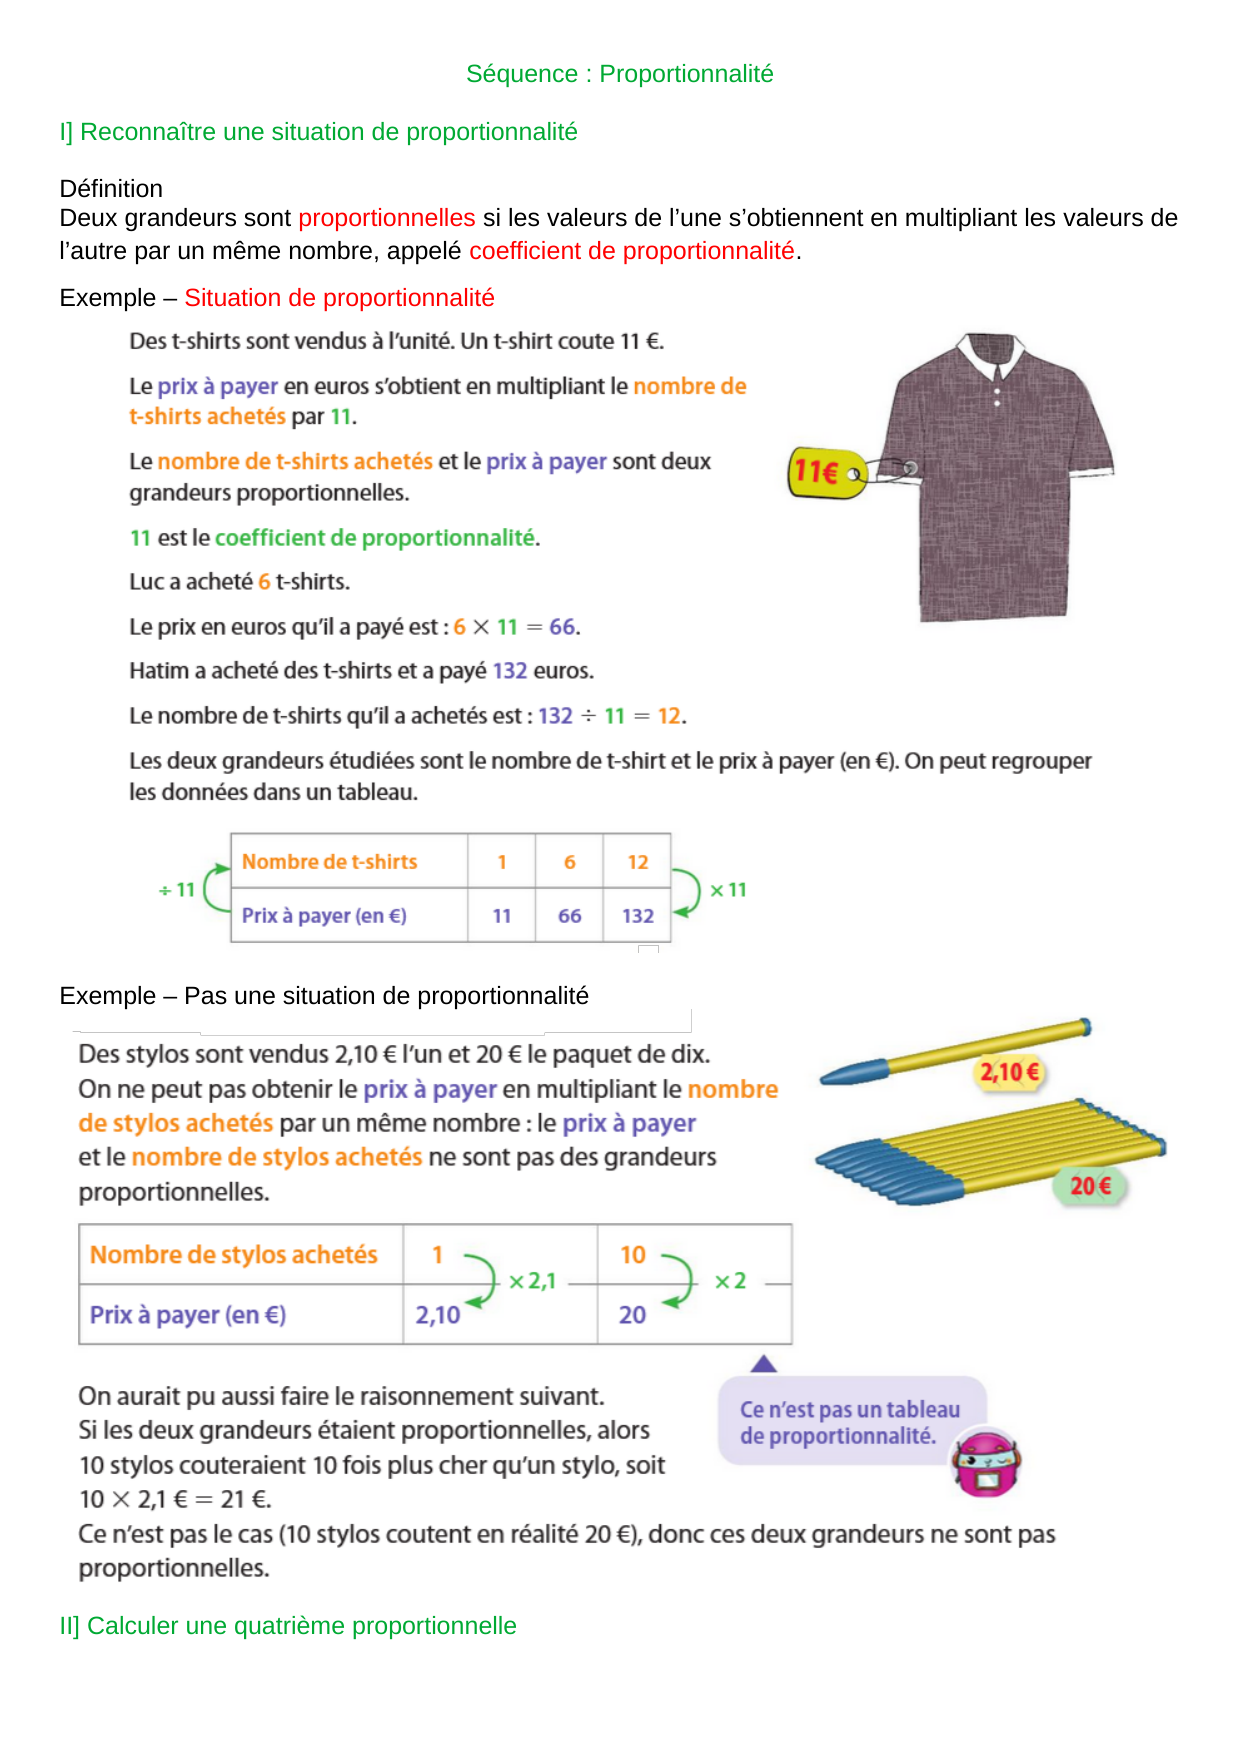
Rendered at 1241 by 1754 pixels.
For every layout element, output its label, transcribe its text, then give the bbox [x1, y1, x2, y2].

text I] Reconnaître une situation de proportionnalité [59, 117, 1181, 145]
text Séquence : Proportionnalité [59, 59, 1181, 88]
text Exemple – Situation de proportionnalité [59, 283, 1181, 312]
picture [72, 1009, 1168, 1583]
text II] Calculer une quatrième proportionnelle [59, 1611, 1181, 1640]
text Deux grandeurs sont proportionnelles si les valeurs de l’une s’obtiennent en multipliant les valeurs de l’autre par un même nombre, appelé coefficient de proportionnalité. [59, 203, 1181, 264]
text Exemple – Pas une situation de proportionnalité [59, 981, 1181, 1010]
picture [122, 319, 1118, 953]
text Définition [59, 174, 1181, 203]
